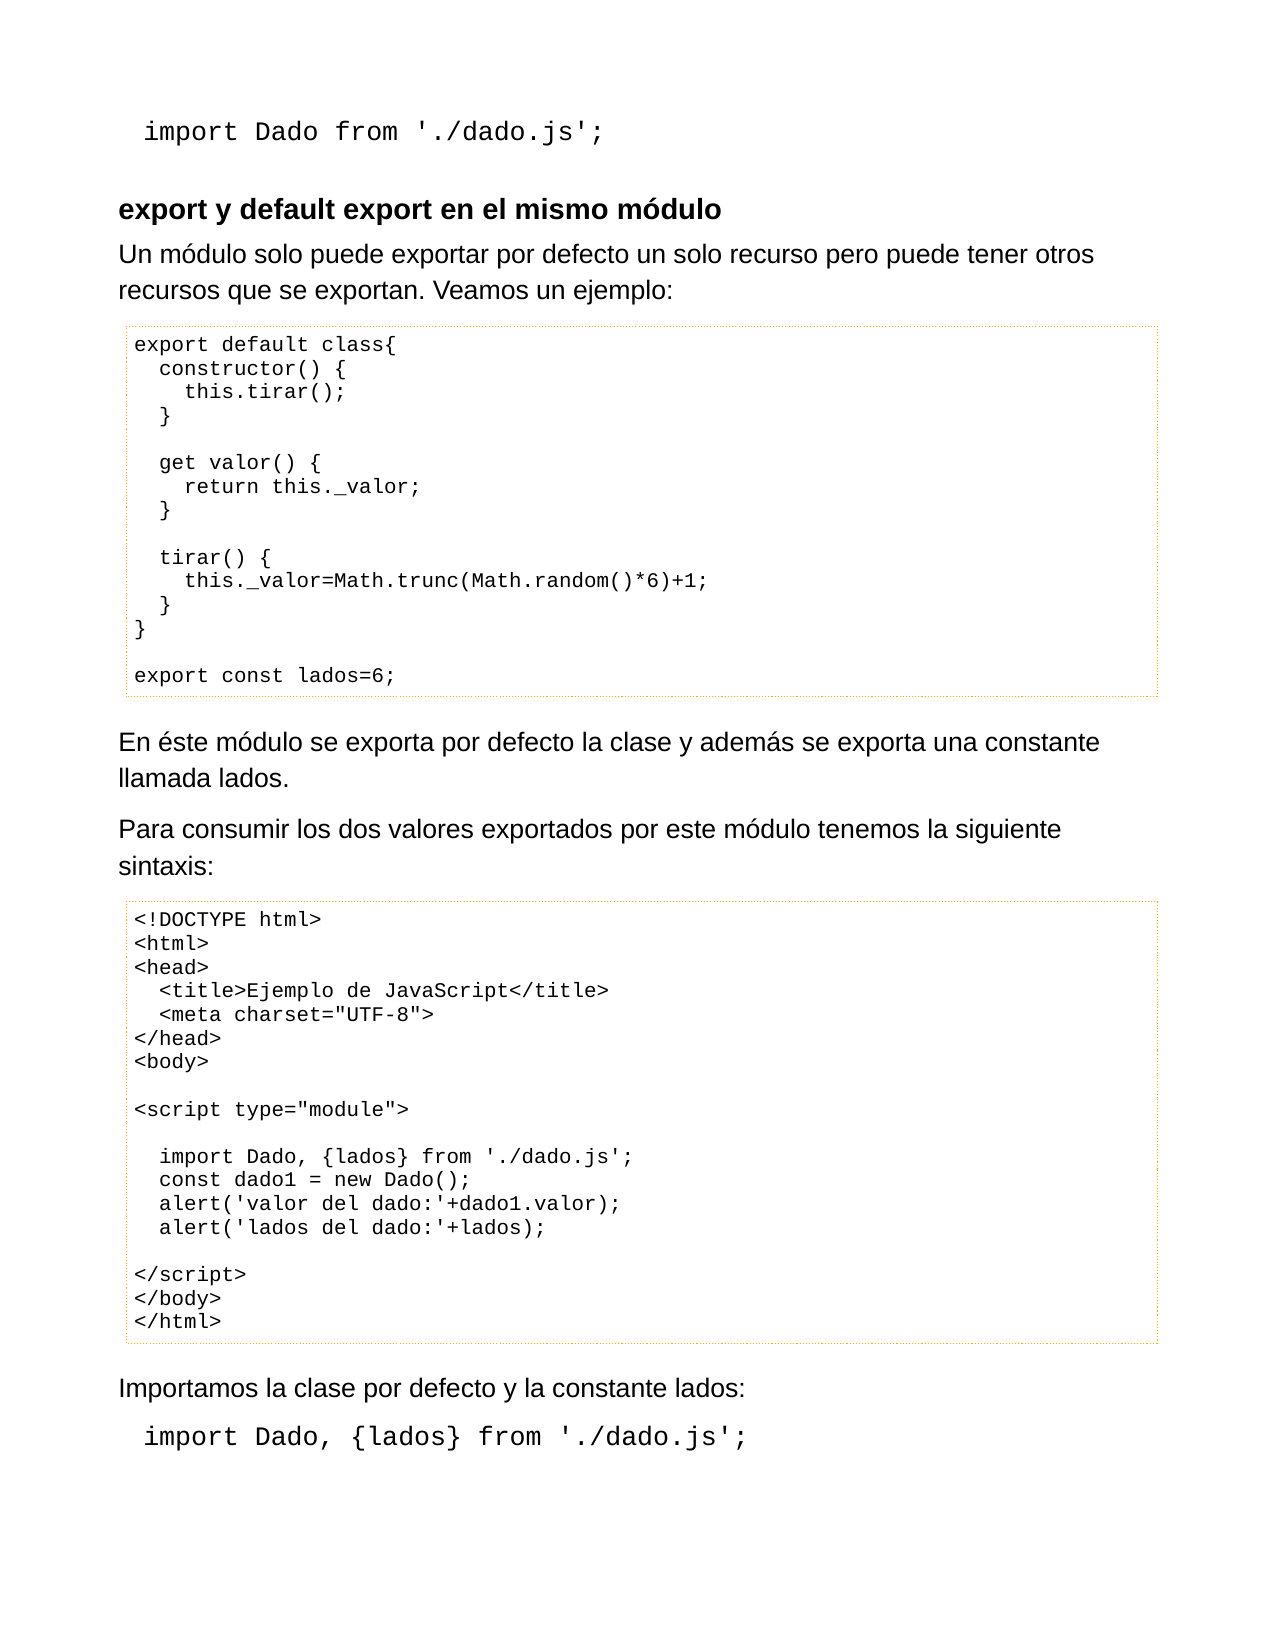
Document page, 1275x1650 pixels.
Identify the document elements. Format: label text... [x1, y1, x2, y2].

text tirar() { [126, 539, 1157, 562]
text </head> [126, 1020, 1157, 1043]
text </html> [126, 1303, 1157, 1343]
text <body> [126, 1043, 1157, 1075]
text import Dado from './dado.js'; [118, 118, 1157, 148]
text <title>Ejemplo de JavaScript</title> [126, 972, 1157, 996]
text <script type="module"> [126, 1091, 1157, 1122]
text alert('valor del dado:'+dado1.valor); [126, 1185, 1157, 1209]
text Un módulo solo puede exportar por defecto un solo recurso pero puede tener otros recursos que se exportan. Veamos un ejemplo: [118, 238, 1157, 305]
subtitle export y default export en el mismo módulo [118, 192, 1157, 226]
text </script> [126, 1256, 1157, 1280]
text En éste módulo se exporta por defecto la clase y además se exporta una constante llamada lados. [118, 726, 1157, 793]
text const dado1 = new Dado(); [126, 1162, 1157, 1185]
text <!DOCTYPE html> [126, 901, 1157, 925]
text } [126, 492, 1157, 523]
text return this._valor; [126, 468, 1157, 492]
text constructor() { [126, 350, 1157, 373]
text } [126, 586, 1157, 610]
text import Dado, {lados} from './dado.js'; [126, 1138, 1157, 1162]
text export const lados=6; [126, 657, 1157, 697]
text } [126, 610, 1157, 641]
text <html> [126, 925, 1157, 949]
text get valor() { [126, 444, 1157, 468]
text <head> [126, 949, 1157, 972]
text import Dado, {lados} from './dado.js'; [118, 1423, 1157, 1454]
text <meta charset="UTF-8"> [126, 996, 1157, 1020]
text alert('lados del dado:'+lados); [126, 1209, 1157, 1240]
text this.tirar(); [126, 373, 1157, 397]
text export default class{ [126, 326, 1157, 350]
text } [126, 397, 1157, 428]
text this._valor=Math.trunc(Math.random()*6)+1; [126, 562, 1157, 586]
text Importamos la clase por defecto y la constante lados: [118, 1372, 1157, 1403]
text Para consumir los dos valores exportados por este módulo tenemos la siguiente sintaxis: [118, 814, 1157, 881]
text </body> [126, 1280, 1157, 1303]
